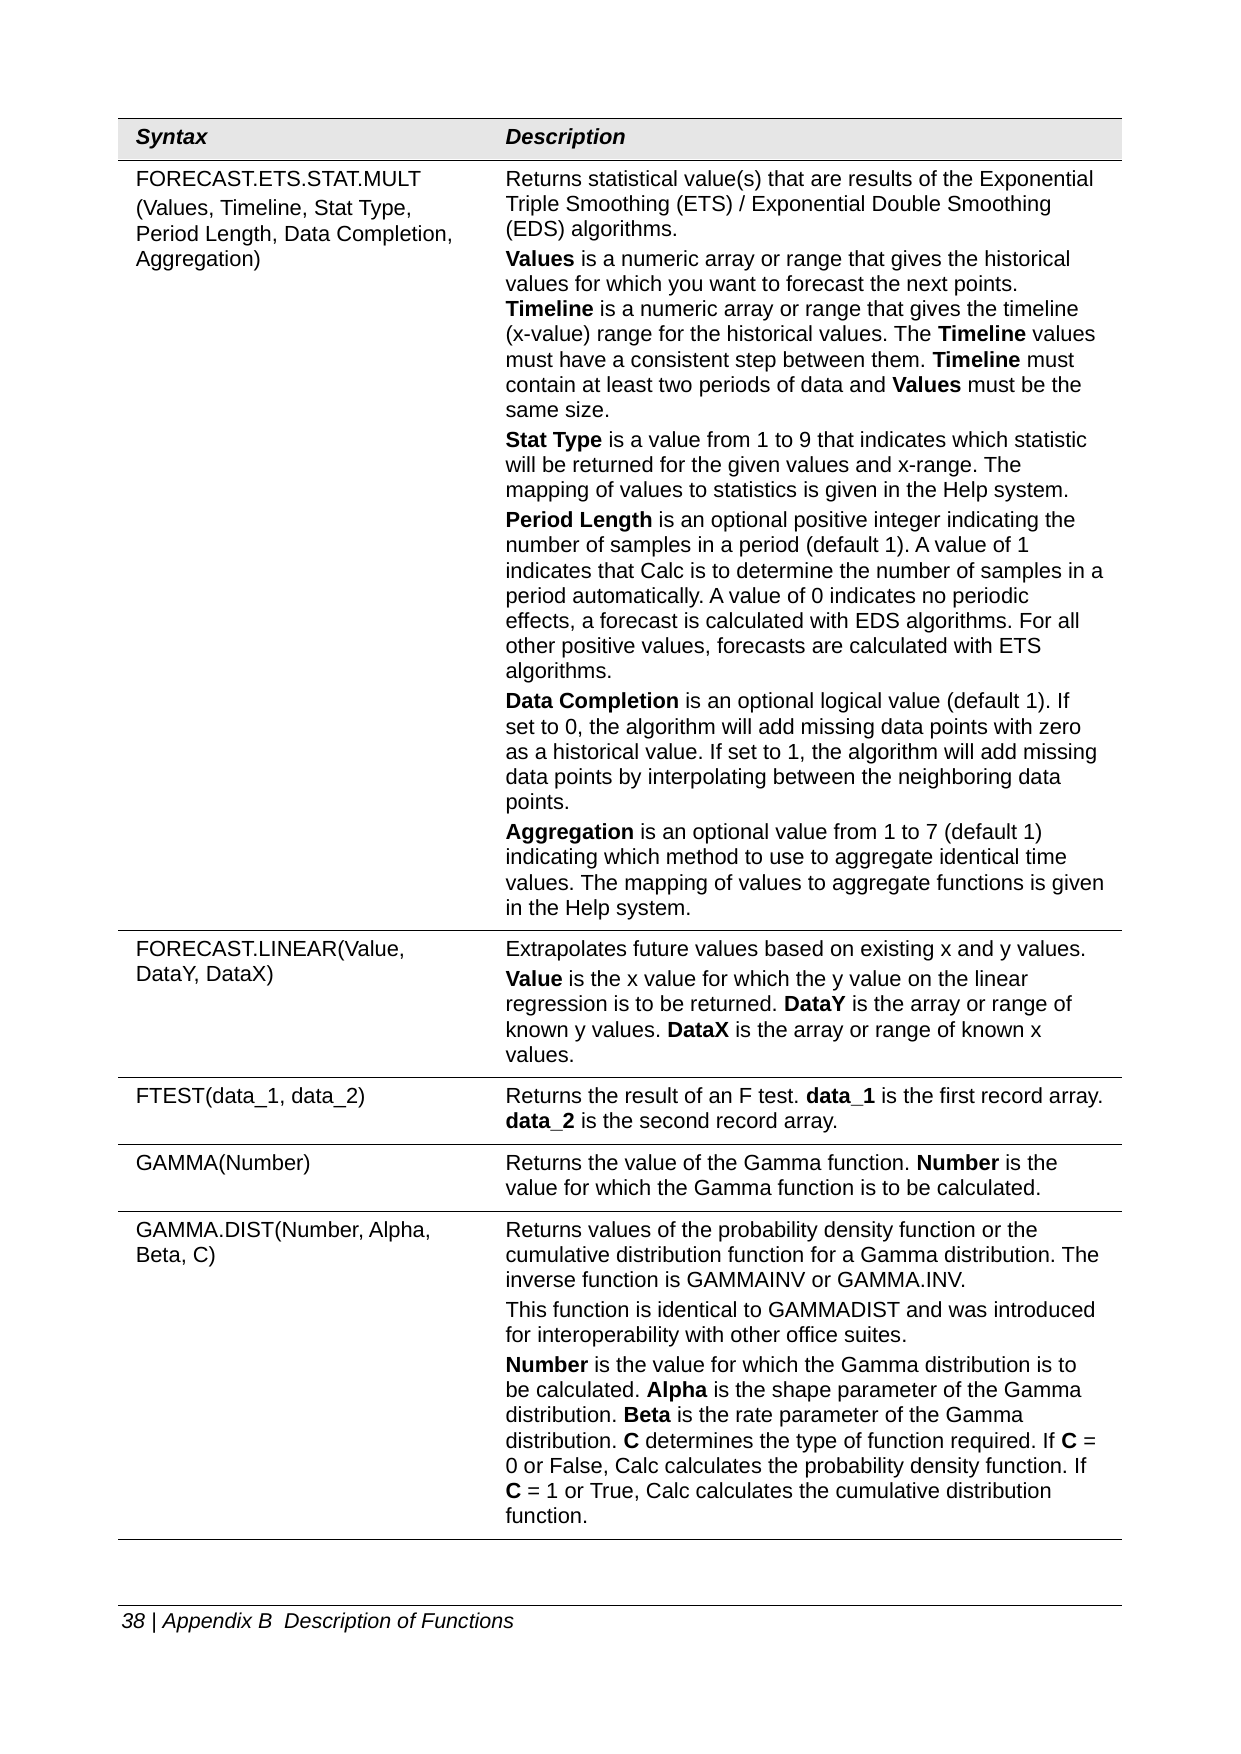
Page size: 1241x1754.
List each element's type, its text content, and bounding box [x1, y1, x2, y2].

table_cell FTEST(data_1, data_2) [118, 1078, 488, 1144]
table_header Description [488, 119, 1122, 159]
table_cell Returns the value of the Gamma function. Number is the value for which the Gamma function is to be calculated. [488, 1145, 1122, 1211]
table_cell FORECAST.LINEAR(Value, DataY, DataX) [118, 931, 488, 1077]
table_cell GAMMA.DIST(Number, Alpha, Beta, C) [118, 1212, 488, 1539]
table_cell Returns the result of an F test. data_1 is the first record array. data_2 is the second record array. [488, 1078, 1122, 1144]
table_cell GAMMA(Number) [118, 1145, 488, 1211]
table_cell Returns statistical value(s) that are results of the Exponential Triple Smoothing (ETS) / Exponential Double Smoothing (EDS) algorithms. Values is a numeric array or range that gives the historical values for which you want to forecast the next points. Timeline is a numeric array or range that gives the timeline (x-value) range for the historical values. The Timeline values must have a consistent step between them. Timeline must contain at least two periods of data and Values must be the same size. Stat Type is a value from 1 to 9 that indicates which statistic will be returned for the given values and x-range. The mapping of values to statistics is given in the Help system. Period Length is an optional positive integer indicating the number of samples in a period (default 1). A value of 1 indicates that Calc is to determine the number of samples in a period automatically. A value of 0 indicates no periodic effects, a forecast is calculated with EDS algorithms. For all other positive values, forecasts are calculated with ETS algorithms. Data Completion is an optional logical value (default 1). If set to 0, the algorithm will add missing data points with zero as a historical value. If set to 1, the algorithm will add missing data points by interpolating between the neighboring data points. Aggregation is an optional value from 1 to 7 (default 1) indicating which method to use to aggregate identical time values. The mapping of values to aggregate functions is given in the Help system. [488, 161, 1122, 930]
table_cell Extrapolates future values based on existing x and y values. Value is the x value for which the y value on the linear regression is to be returned. DataY is the array or range of known y values. DataX is the array or range of known x values. [488, 931, 1122, 1077]
table_cell Returns values of the probability density function or the cumulative distribution function for a Gamma distribution. The inverse function is GAMMAINV or GAMMA.INV. This function is identical to GAMMADIST and was introduced for interoperability with other office suites. Number is the value for which the Gamma distribution is to be calculated. Alpha is the shape parameter of the Gamma distribution. Beta is the rate parameter of the Gamma distribution. C determines the type of function required. If C = 0 or False, Calc calculates the probability density function. If C = 1 or True, Calc calculates the cumulative distribution function. [488, 1212, 1122, 1539]
table_header Syntax [118, 119, 488, 159]
table_cell FORECAST.ETS.STAT.MULT (Values, Timeline, Stat Type, Period Length, Data Completion, Aggregation) [118, 161, 488, 930]
